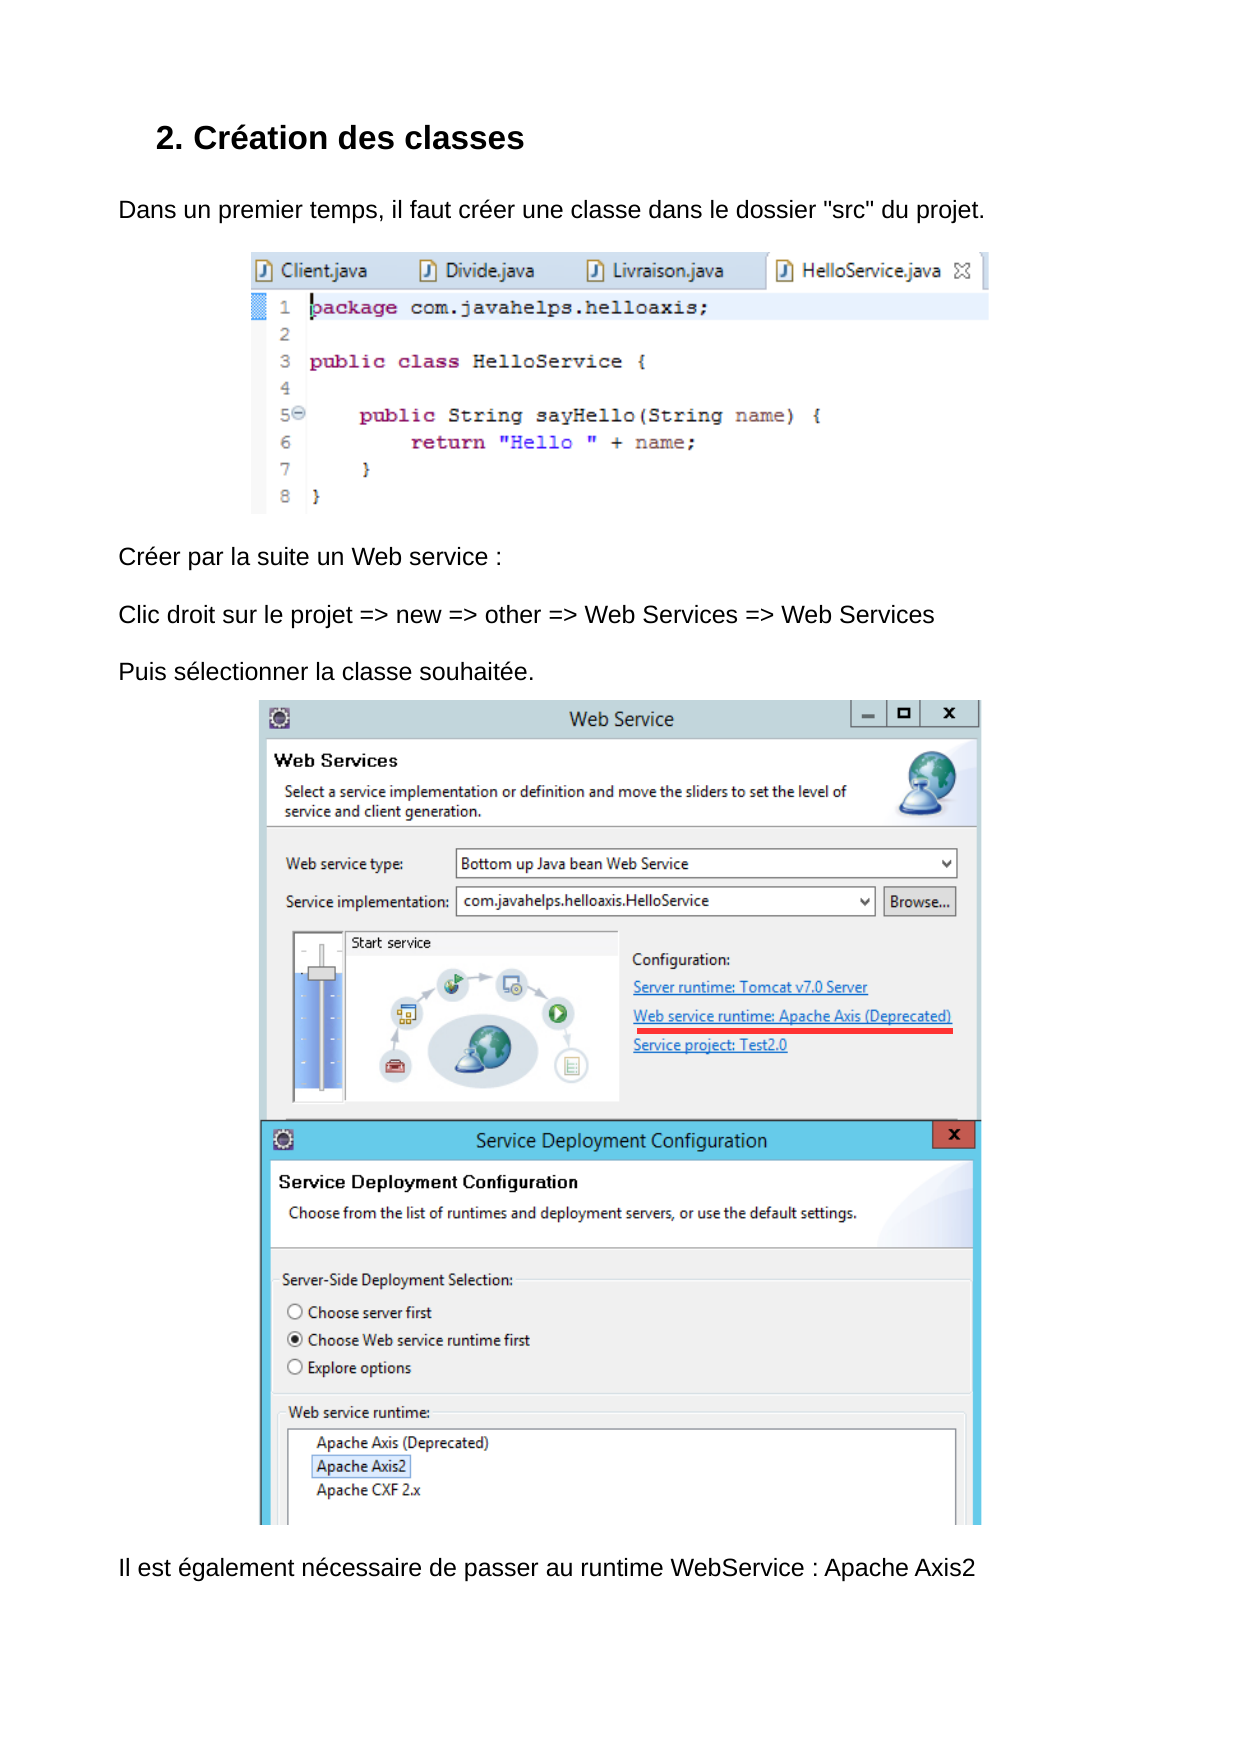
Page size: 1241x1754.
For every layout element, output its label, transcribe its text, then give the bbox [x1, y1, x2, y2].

text Créer par la suite un Web service : [118, 542, 1122, 571]
text Puis sélectionner la classe souhaitée. [118, 657, 1122, 686]
list Création des classes [156, 118, 1122, 157]
text Clic droit sur le projet => new => other => Web Services => Web Services [118, 600, 1122, 628]
text Dans un premier temps, il faut créer une classe dans le dossier "src" du projet. [118, 195, 1122, 224]
text Il est également nécessaire de passer au runtime WebService : Apache Axis2 [118, 1553, 1122, 1582]
